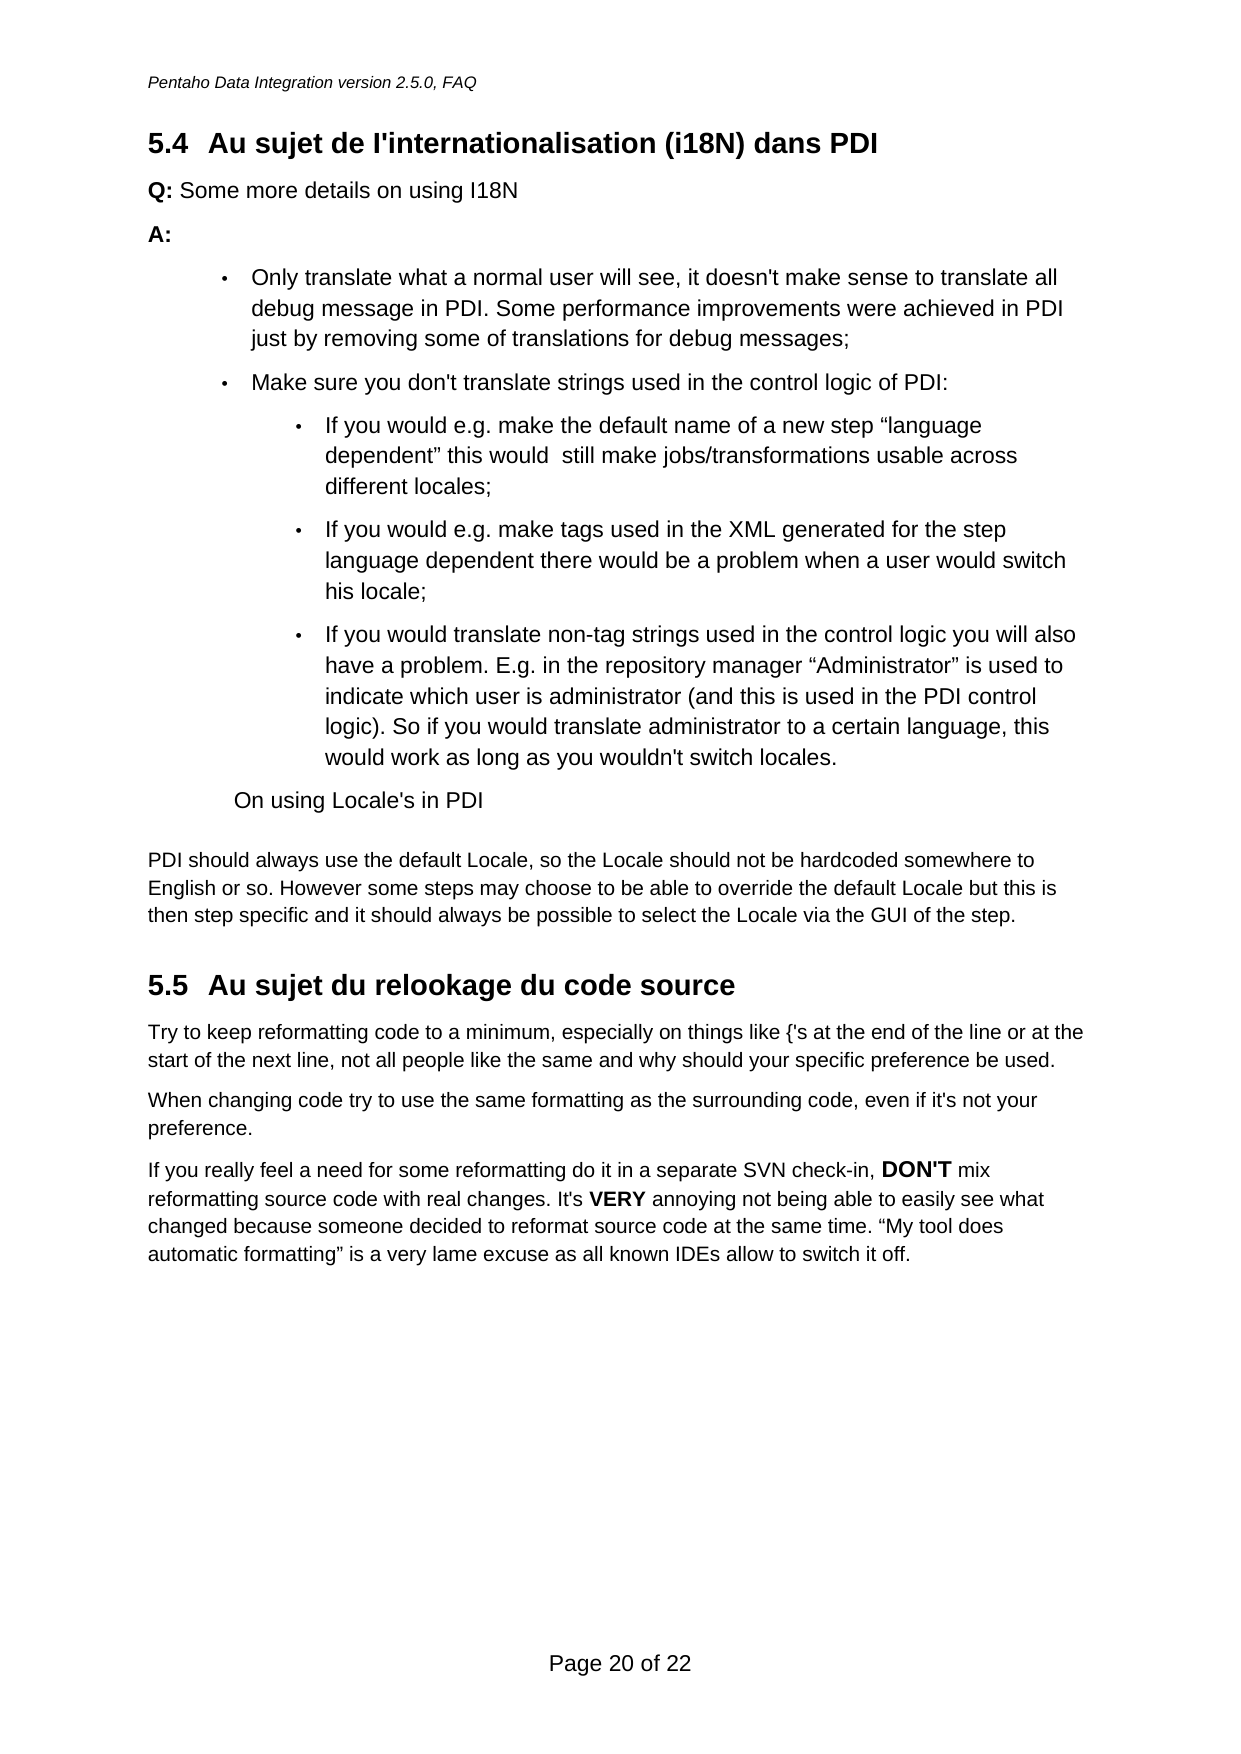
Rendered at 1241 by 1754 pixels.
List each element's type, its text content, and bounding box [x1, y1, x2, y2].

list If you would e.g. make tags used in the XML generated for the step language dependent there would be a problem when a user would switch his locale; [295, 517, 1092, 604]
text If you really feel a need for some reformatting do it in a separate SVN check-in, DON'T mix reformatting source code with real changes. It's VERY annoying not being able to easily see what changed because someone decided to reformat source code at the same time. “My tool does automatic formatting” is a very lame excuse as all known IDEs allow to switch it off. [148, 1157, 1092, 1266]
list If you would e.g. make the default name of a new step “language dependent” this would still make jobs/transformations usable across different locales; [295, 412, 1092, 499]
text On using Locale's in PDI [178, 788, 1092, 814]
subtitle Au sujet de I'internationalisation (i18N) dans PDI [148, 127, 1092, 159]
list If you would translate non-tag strings used in the control logic you will also have a problem. E.g. in the repository manager “Administrator” is used to indicate which user is administrator (and this is used in the PDI control logic). So if you would translate administrator to a certain language, this would work as long as you wouldn't switch locales. [295, 622, 1092, 770]
list Make sure you don't translate strings used in the control logic of PDI: [221, 369, 1092, 395]
text A: [148, 221, 1092, 247]
text When changing code try to use the same formatting as the surrounding code, even if it's not your preference. [148, 1089, 1092, 1140]
text Q: Some more details on using I18N [148, 178, 1092, 204]
text PDI should always use the default Locale, so the Locale should not be hardcoded somewhere to English or so. However some steps may choose to be able to override the default Locale but this is then step specific and it should always be possible to select the Locale via the GUI of the step. [148, 848, 1092, 927]
list Only translate what a normal user will see, it doesn't make sense to translate all debug message in PDI. Some performance improvements were achieved in PDI just by removing some of translations for debug messages; [221, 264, 1092, 352]
subtitle Au sujet du relookage du code source [148, 969, 1092, 1002]
text Try to keep reformatting code to a minimum, especially on things like {'s at the end of the line or at the start of the next line, not all people like the same and why should your specific preference be used. [148, 1021, 1092, 1072]
